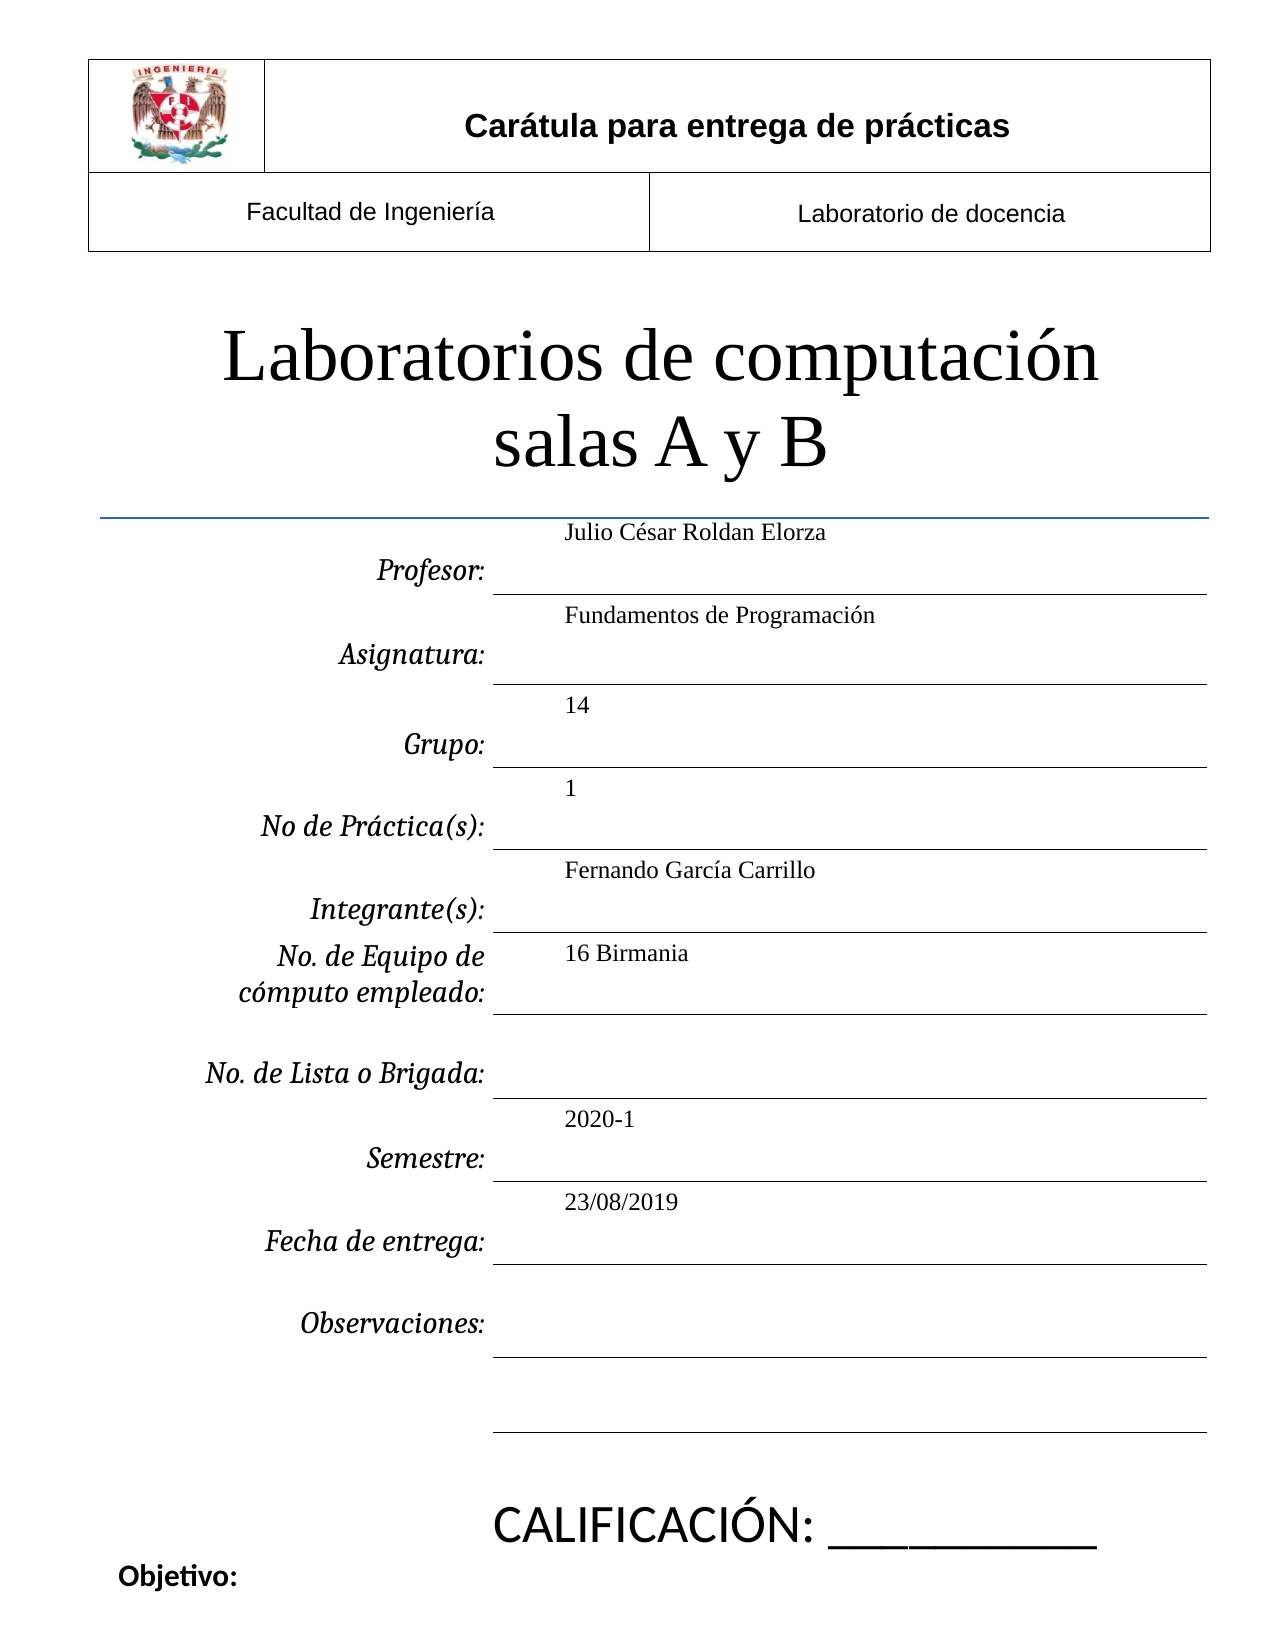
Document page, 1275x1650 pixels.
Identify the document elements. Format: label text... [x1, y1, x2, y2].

table_cell No de Práctica(s): [118, 766, 493, 849]
text salas A y B [118, 396, 1205, 482]
table_cell No. de Lista o Brigada: [118, 1014, 493, 1098]
table_header [493, 511, 1207, 517]
table_header [118, 511, 493, 517]
table_cell Laboratorio de docencia [650, 173, 1210, 251]
table_header Julio César Roldan Elorza [493, 519, 1207, 594]
table_header [89, 60, 264, 172]
table_cell 16 Birmania [493, 933, 1207, 1013]
table_cell Fundamentos de Programación [493, 595, 1207, 684]
table_cell [118, 1357, 493, 1432]
table_cell Fernando García Carrillo [493, 850, 1207, 932]
table_cell Integrante(s): [118, 849, 493, 932]
table_cell Facultad de Ingeniería [89, 173, 649, 251]
table_cell Observaciones: [118, 1264, 493, 1357]
table_cell Semestre: [118, 1098, 493, 1181]
table_cell 2020-1 [493, 1099, 1207, 1181]
table_header Carátula para entrega de prácticas [265, 60, 1210, 172]
table_cell Fecha de entrega: [118, 1181, 493, 1263]
table_cell Asignatura: [118, 594, 493, 684]
text Laboratorios de computación [118, 310, 1205, 396]
table_cell 23/08/2019 [493, 1182, 1207, 1263]
table_cell 14 [493, 685, 1207, 766]
table_cell No. de Equipo de cómputo empleado: [118, 932, 493, 1013]
table_cell [493, 1265, 1207, 1357]
table_cell Grupo: [118, 684, 493, 766]
table_header Profesor: [118, 519, 493, 594]
text CALIFICACIÓN: __________ [118, 1489, 1205, 1556]
table_cell [493, 1358, 1207, 1432]
table_cell 1 [493, 768, 1207, 849]
text Objetivo: [118, 1556, 1205, 1594]
table_cell [493, 1015, 1207, 1098]
